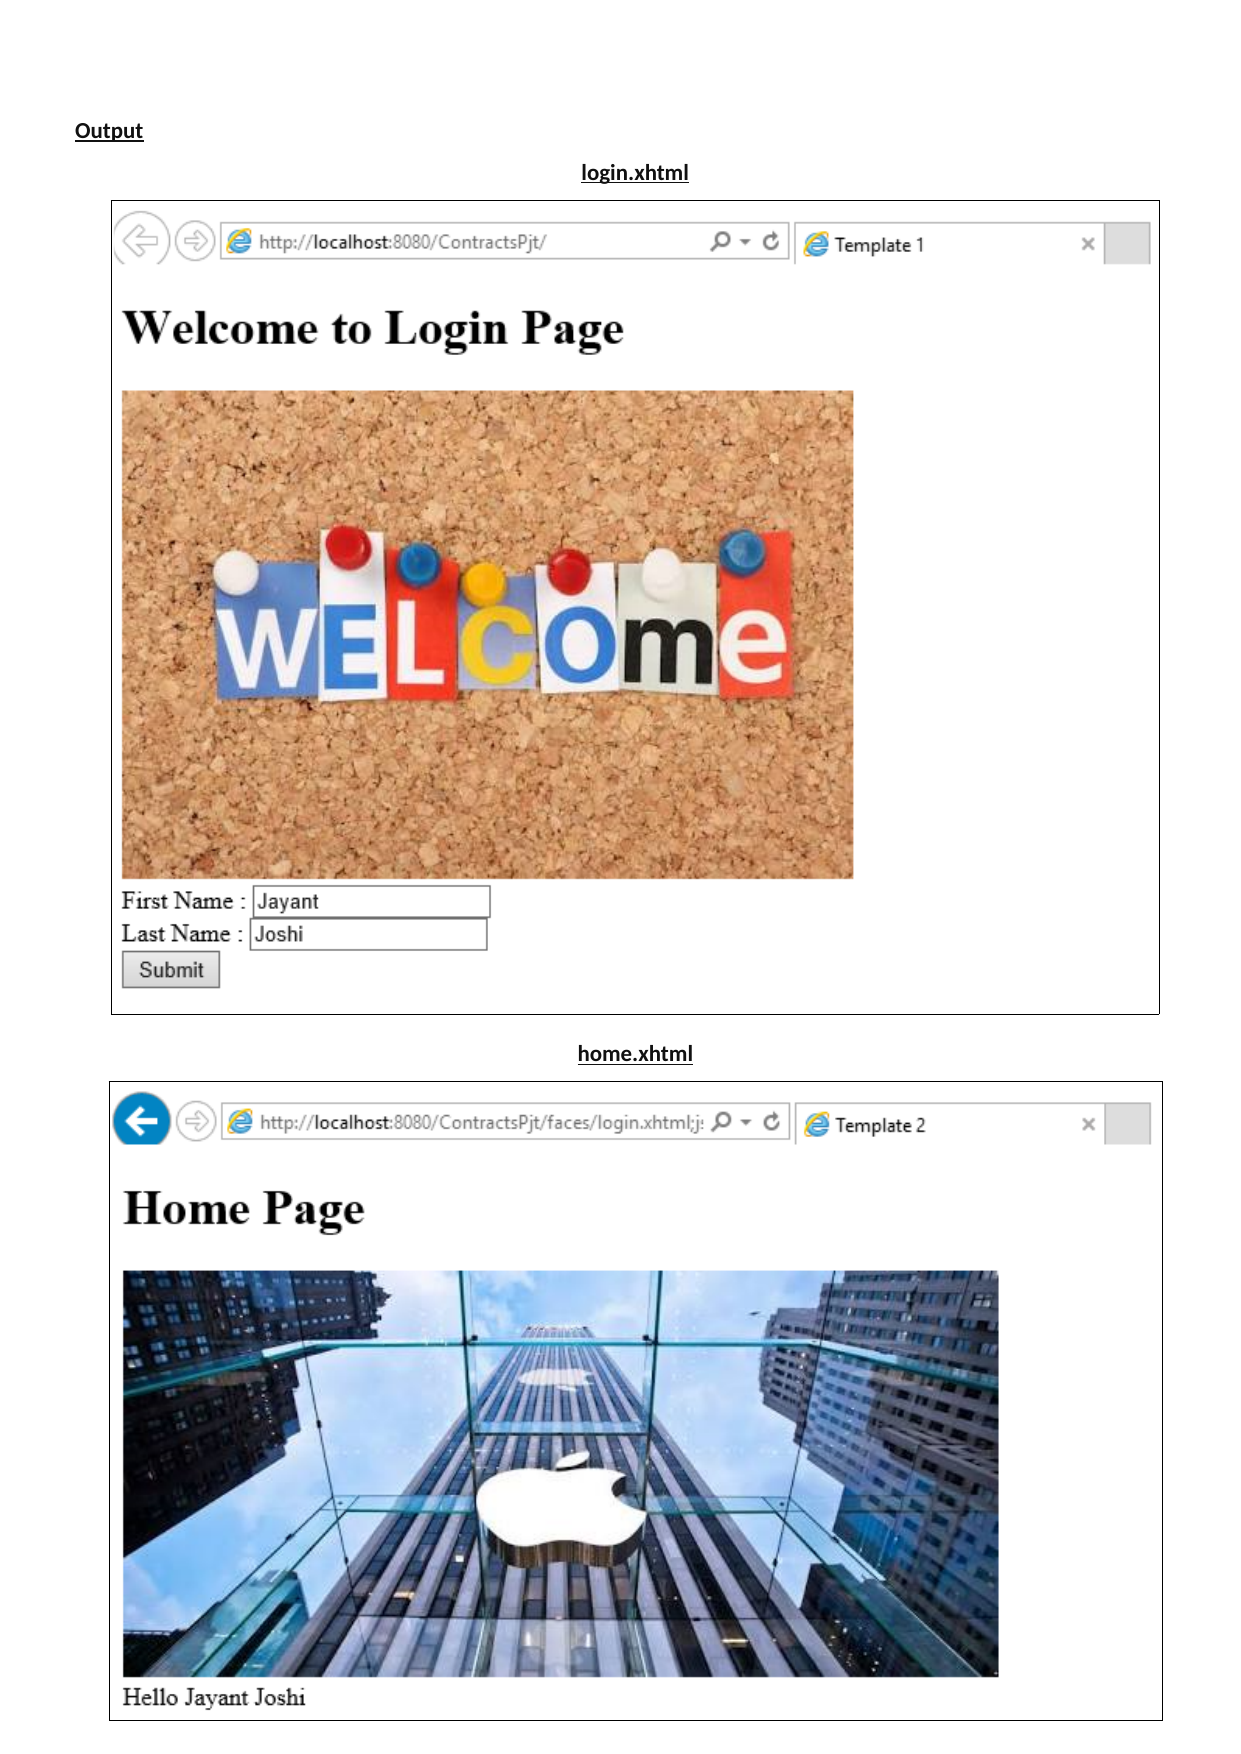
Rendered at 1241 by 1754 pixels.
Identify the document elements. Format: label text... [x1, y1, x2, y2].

text home.xhtml [75, 1039, 1195, 1067]
text Output [75, 116, 1195, 144]
text login.xhtml [75, 158, 1195, 186]
